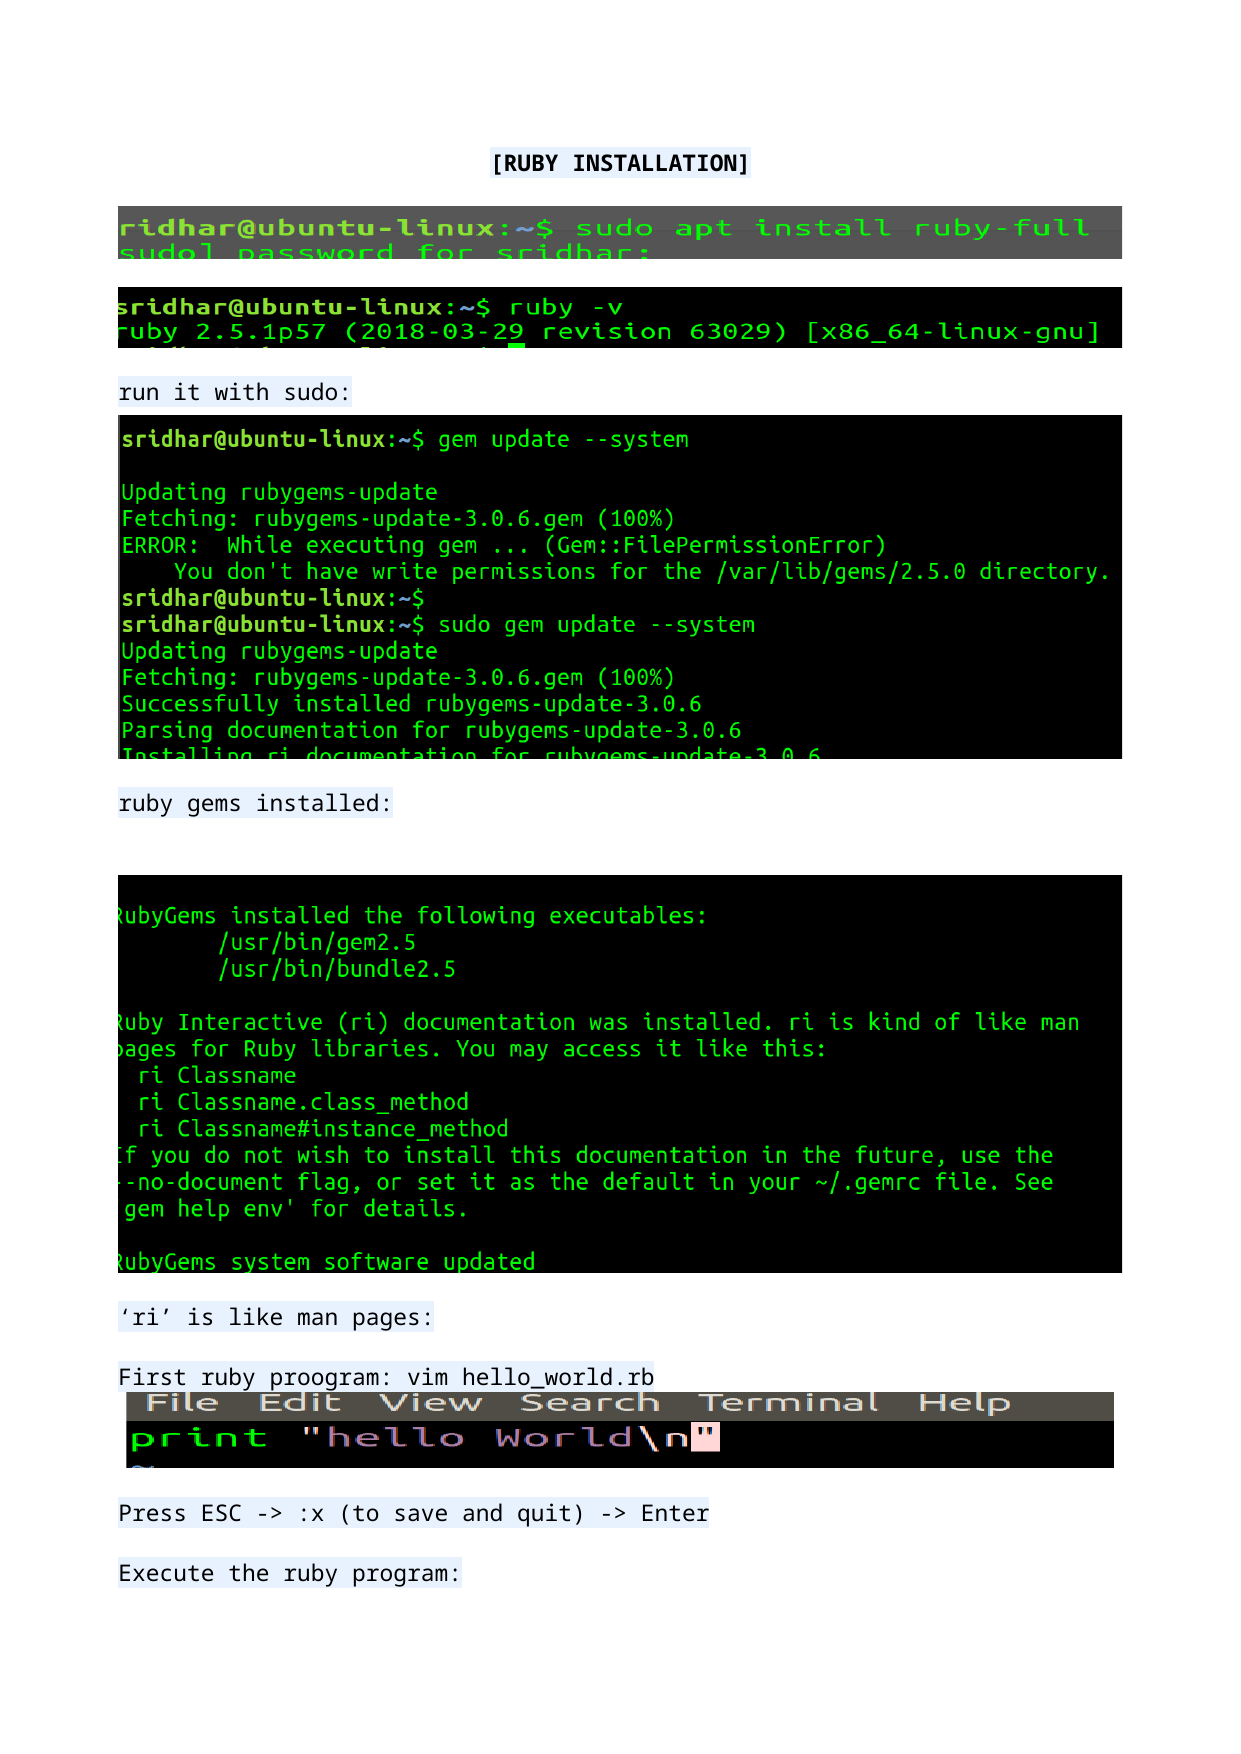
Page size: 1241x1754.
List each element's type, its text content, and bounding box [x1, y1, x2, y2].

picture [118, 287, 1123, 348]
text [RUBY INSTALLATION] [118, 147, 1122, 178]
text ruby gems installed: [118, 787, 1122, 818]
text run it with sudo: [118, 376, 1122, 407]
picture [118, 415, 1123, 759]
picture [126, 1392, 1114, 1468]
text First ruby proogram: vim hello_world.rb [118, 1361, 1122, 1392]
text Press ESC -> :x (to save and quit) -> Enter [118, 1497, 1122, 1528]
picture [118, 206, 1123, 259]
text Execute the ruby program: [118, 1557, 1122, 1588]
picture [118, 875, 1123, 1273]
text ‘ri’ is like man pages: [118, 1301, 1122, 1332]
